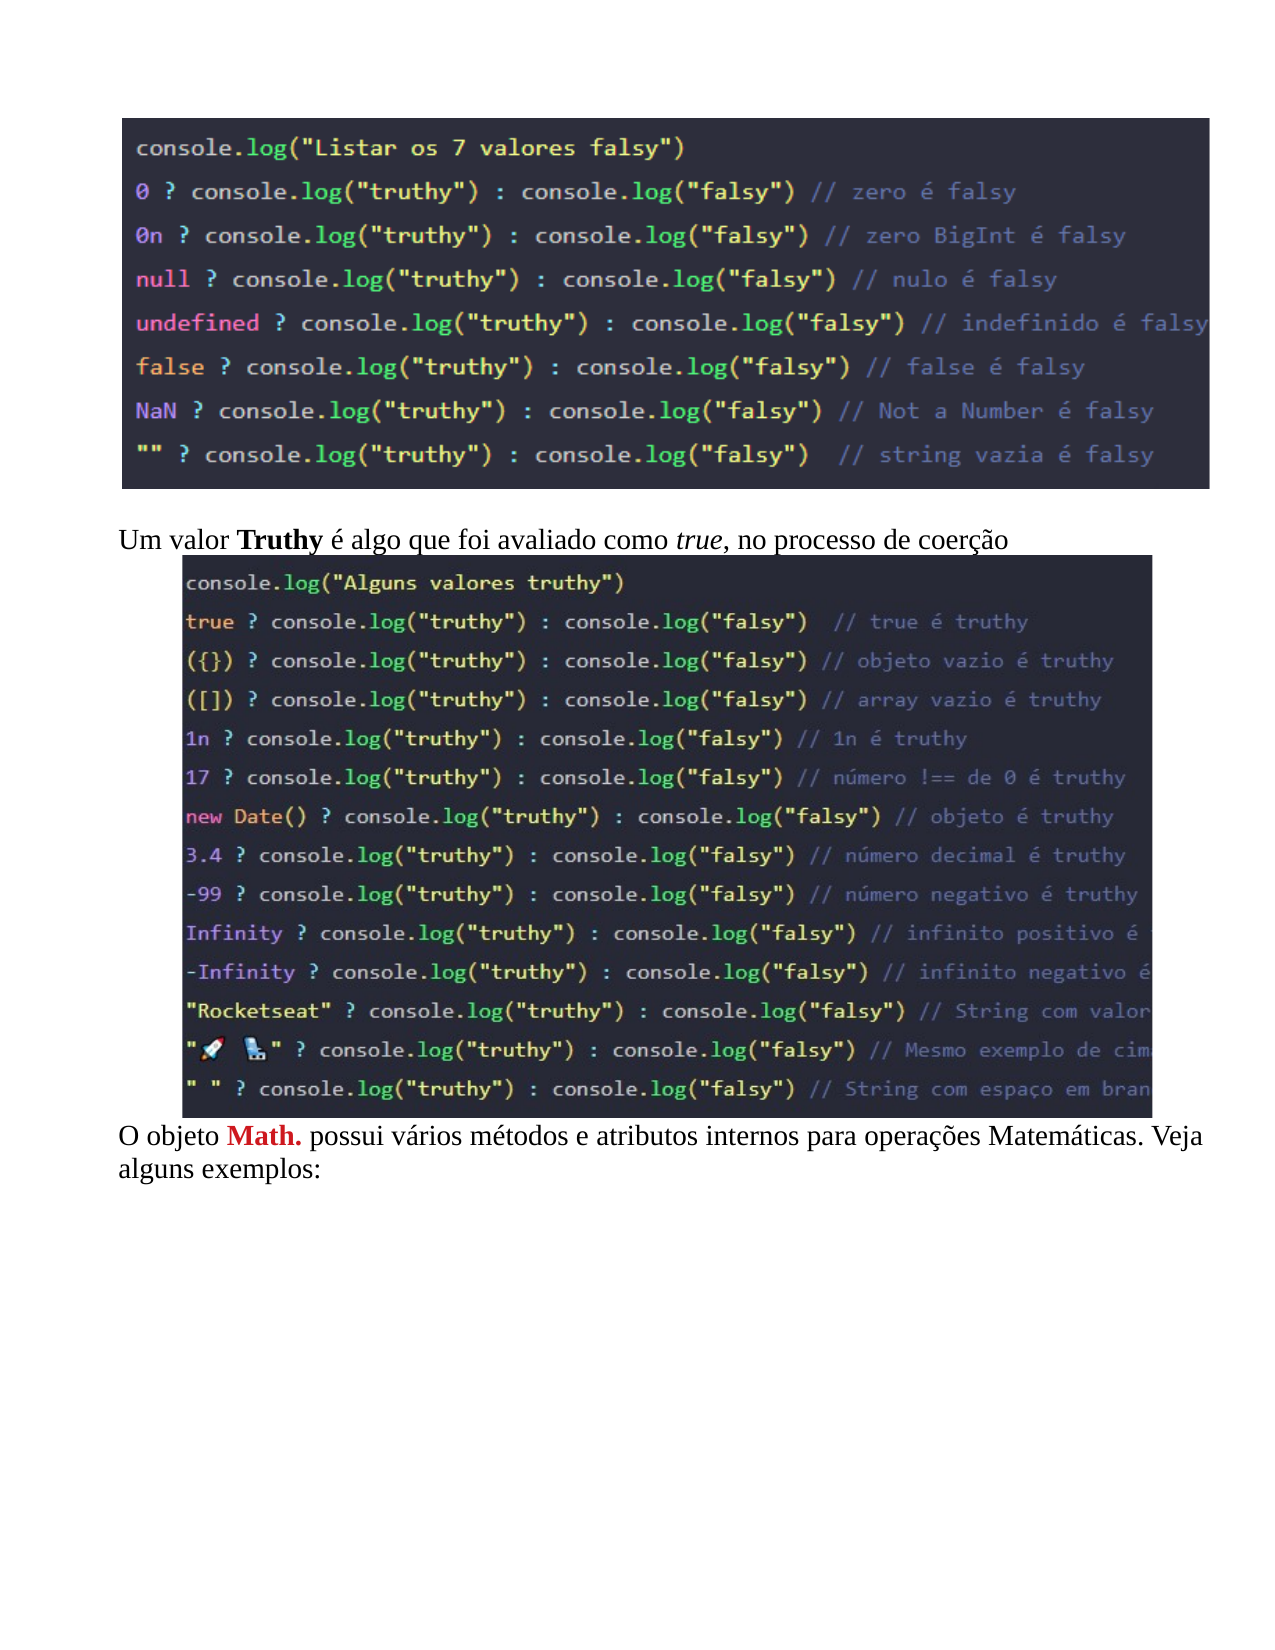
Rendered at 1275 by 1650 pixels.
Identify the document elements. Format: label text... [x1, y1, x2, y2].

text Um valor Truthy é algo que foi avaliado como true, no processo de coerção [118, 522, 1217, 556]
picture [122, 118, 1213, 489]
picture [182, 555, 1153, 1118]
text O objeto Math. possui vários métodos e atributos internos para operações Matemáticas. Veja alguns exemplos: [118, 1075, 1217, 1185]
